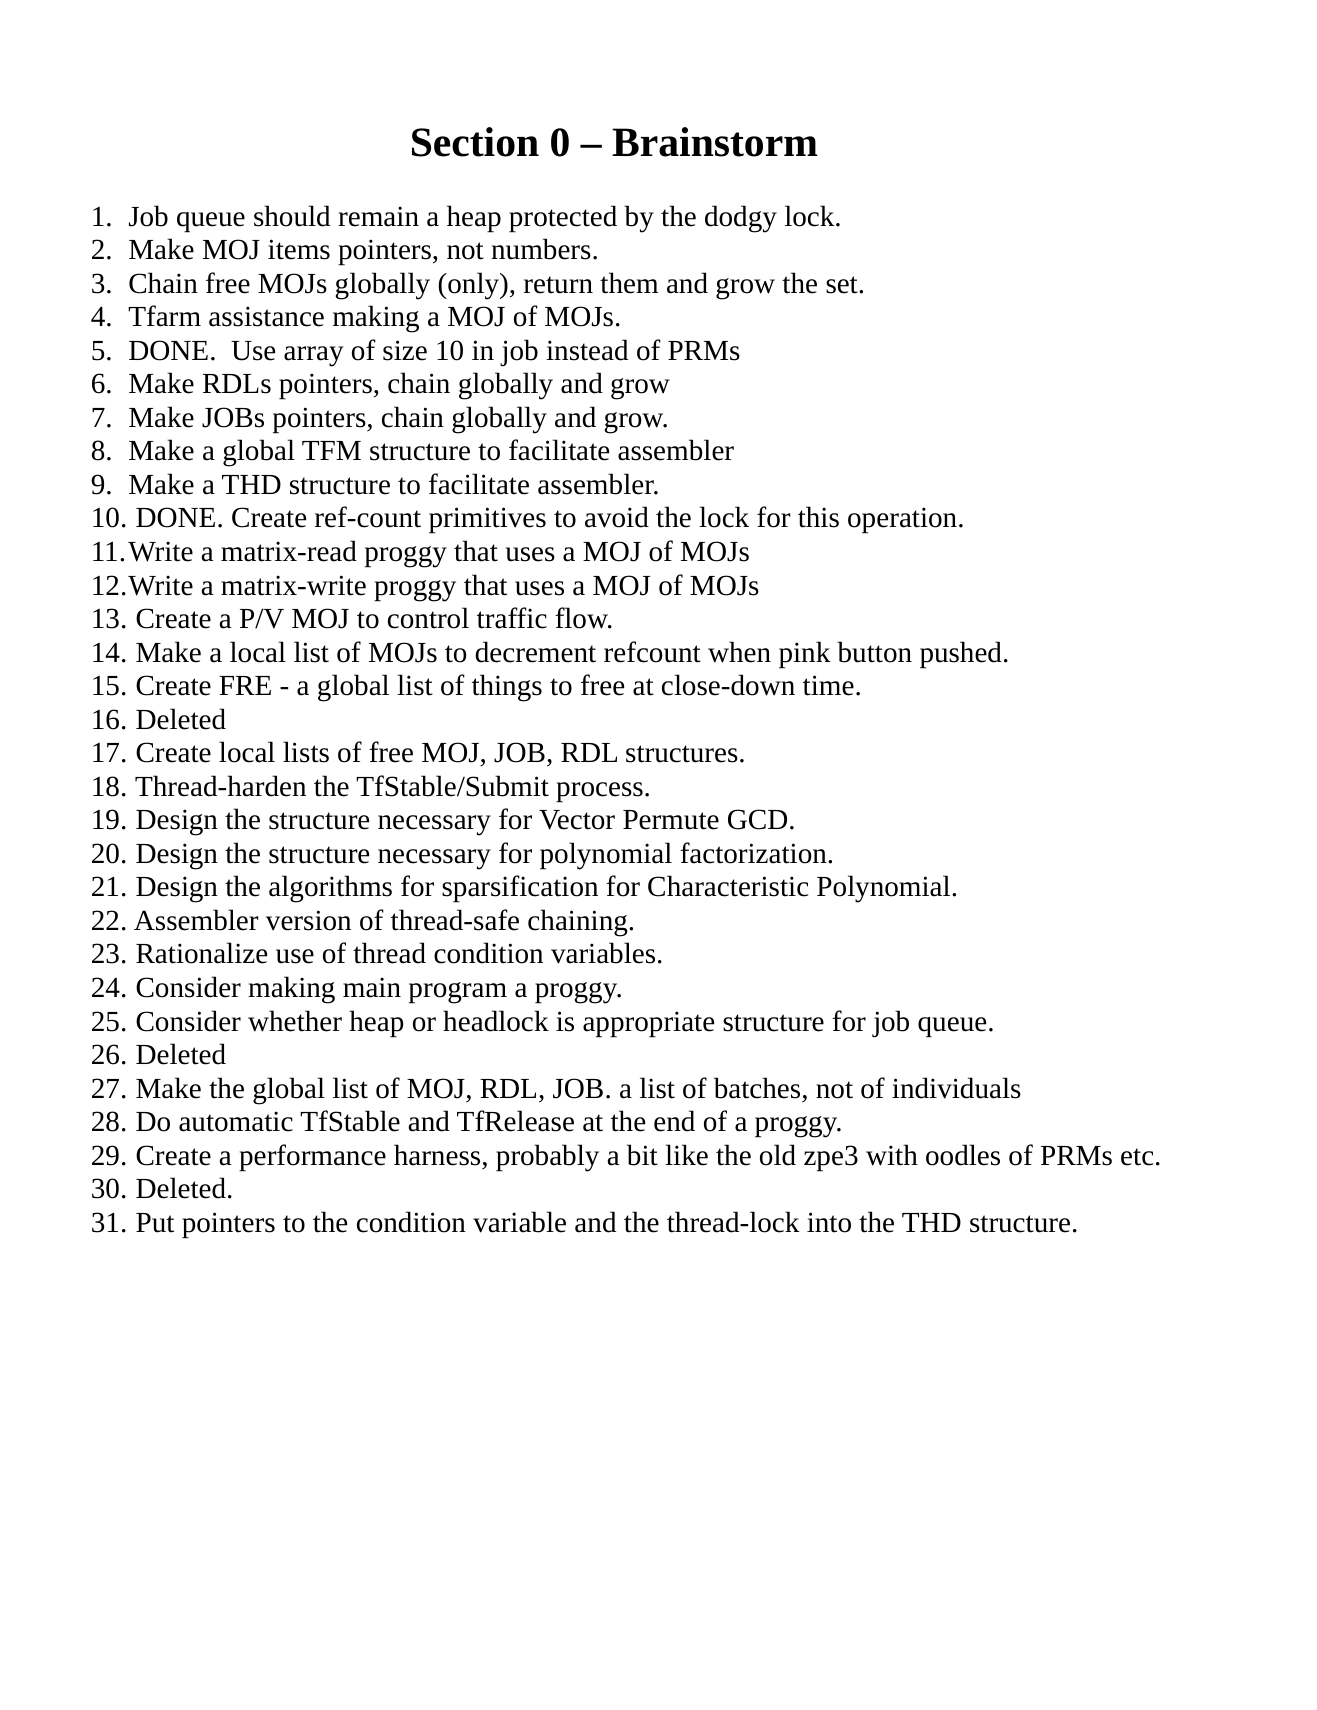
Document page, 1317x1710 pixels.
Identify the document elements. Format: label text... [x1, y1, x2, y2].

list Tfarm assistance making a MOJ of MOJs. [91, 299, 1174, 333]
list Design the structure necessary for polynomial factorization. [91, 836, 1174, 869]
list Job queue should remain a heap protected by the dodgy lock. [91, 199, 1174, 232]
list Design the structure necessary for Vector Permute GCD. [91, 802, 1174, 836]
list Create local lists of free MOJ, JOB, RDL structures. [91, 735, 1174, 769]
list Do automatic TfStable and TfRelease at the end of a proggy. [91, 1104, 1174, 1138]
list Make JOBs pointers, chain globally and grow. [91, 400, 1174, 433]
list Design the algorithms for sparsification for Characteristic Polynomial. [91, 869, 1174, 903]
list Deleted [91, 1037, 1174, 1071]
list Assembler version of thread-safe chaining. [91, 903, 1174, 937]
list Consider making main program a proggy. [91, 970, 1174, 1004]
list Create a P/V MOJ to control traffic flow. [91, 601, 1174, 635]
list Make a local list of MOJs to decrement refcount when pink button pushed. [91, 635, 1174, 668]
list Create FRE - a global list of things to free at close-down time. [91, 668, 1174, 702]
list Put pointers to the condition variable and the thread-lock into the THD structure. [91, 1205, 1174, 1238]
list Make RDLs pointers, chain globally and grow [91, 366, 1174, 400]
list Deleted [91, 702, 1174, 735]
list Make MOJ items pointers, not numbers. [91, 232, 1174, 266]
list Thread-harden the TfStable/Submit process. [91, 769, 1174, 802]
list Chain free MOJs globally (only), return them and grow the set. [91, 266, 1174, 299]
list DONE. Create ref-count primitives to avoid the lock for this operation. [91, 501, 1174, 534]
text Section 0 – Brainstorm [53, 117, 1174, 165]
list Write a matrix-read proggy that uses a MOJ of MOJs [91, 534, 1174, 568]
list Write a matrix-write proggy that uses a MOJ of MOJs [91, 568, 1174, 601]
list Create a performance harness, probably a bit like the old zpe3 with oodles of PRMs etc. [91, 1138, 1174, 1171]
list Make the global list of MOJ, RDL, JOB. a list of batches, not of individuals [91, 1071, 1174, 1104]
list Rationalize use of thread condition variables. [91, 937, 1174, 970]
list Consider whether heap or headlock is appropriate structure for job queue. [91, 1004, 1174, 1037]
list Make a global TFM structure to facilitate assembler [91, 433, 1174, 467]
list Deleted. [91, 1171, 1174, 1205]
list DONE. Use array of size 10 in job instead of PRMs [91, 333, 1174, 366]
list Make a THD structure to facilitate assembler. [91, 467, 1174, 501]
